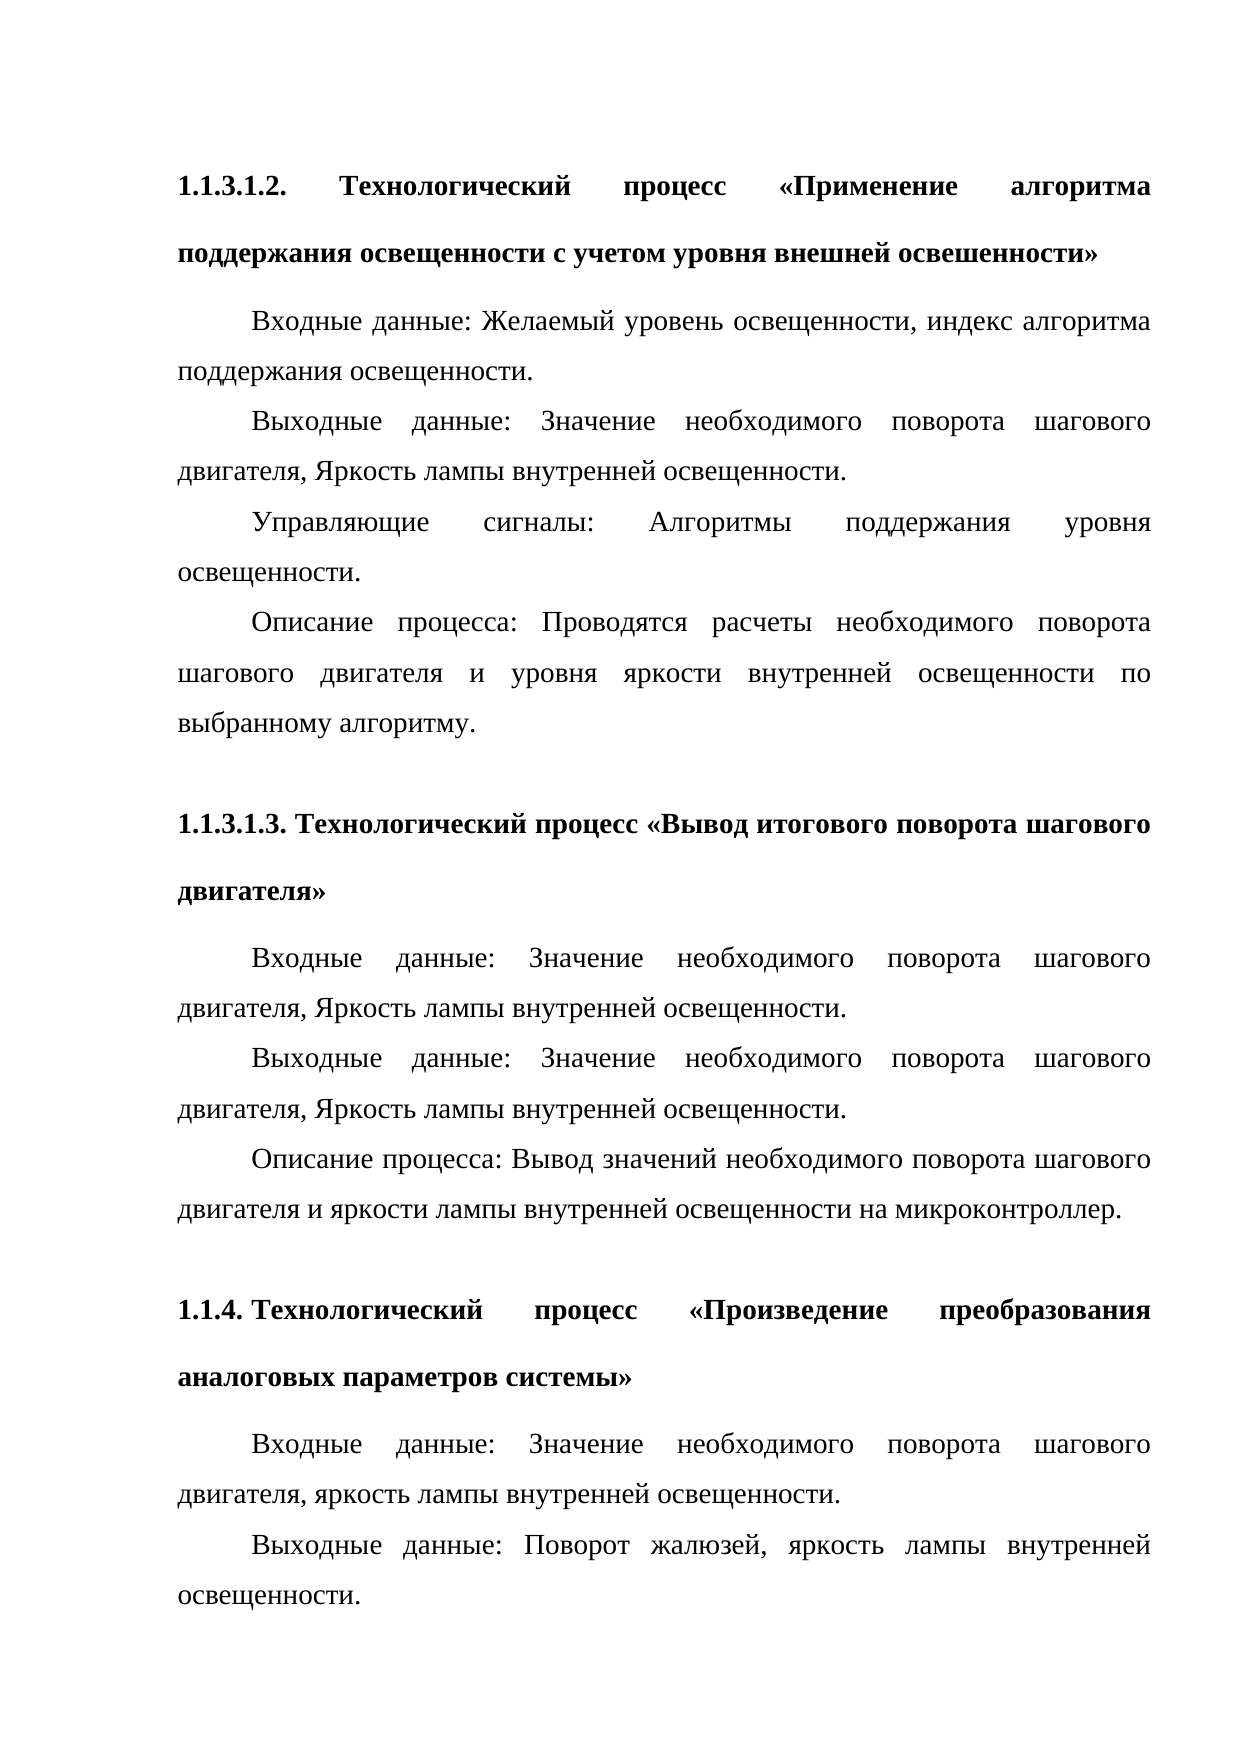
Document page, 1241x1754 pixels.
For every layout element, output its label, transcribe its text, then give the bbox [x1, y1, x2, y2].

text Выходные данные: Значение необходимого поворота шагового двигателя, Яркость лампы внутренней освещенности. [177, 403, 1152, 487]
text Выходные данные: Поворот жалюзей, яркость лампы внутренней освещенности. [177, 1527, 1152, 1611]
text Описание процесса: Проводятся расчеты необходимого поворота шагового двигателя и уровня яркости внутренней освещенности по выбранному алгоритму. [177, 604, 1152, 739]
text Описание процесса: Вывод значений необходимого поворота шагового двигателя и яркости лампы внутренней освещенности на микроконтроллер. [177, 1141, 1152, 1225]
text Входные данные: Значение необходимого поворота шагового двигателя, Яркость лампы внутренней освещенности. [177, 940, 1152, 1024]
text Входные данные: Желаемый уровень освещенности, индекс алгоритма поддержания освещенности. [177, 303, 1152, 386]
subtitle 1.1.3.1.3. Технологический процесс «Вывод итогового поворота шагового двигателя» [177, 806, 1152, 906]
text Входные данные: Значение необходимого поворота шагового двигателя, яркость лампы внутренней освещенности. [177, 1426, 1152, 1510]
text Управляющие сигналы: Алгоритмы поддержания уровня освещенности. [177, 504, 1152, 588]
subtitle 1.1.3.1.2. Технологический процесс «Применение алгоритма поддержания освещенности с учетом уровня внешней освешенности» [177, 168, 1152, 269]
subtitle 1.1.4. Технологический процесс «Произведение преобразования аналоговых параметров системы» [177, 1292, 1152, 1393]
text Выходные данные: Значение необходимого поворота шагового двигателя, Яркость лампы внутренней освещенности. [177, 1041, 1152, 1124]
